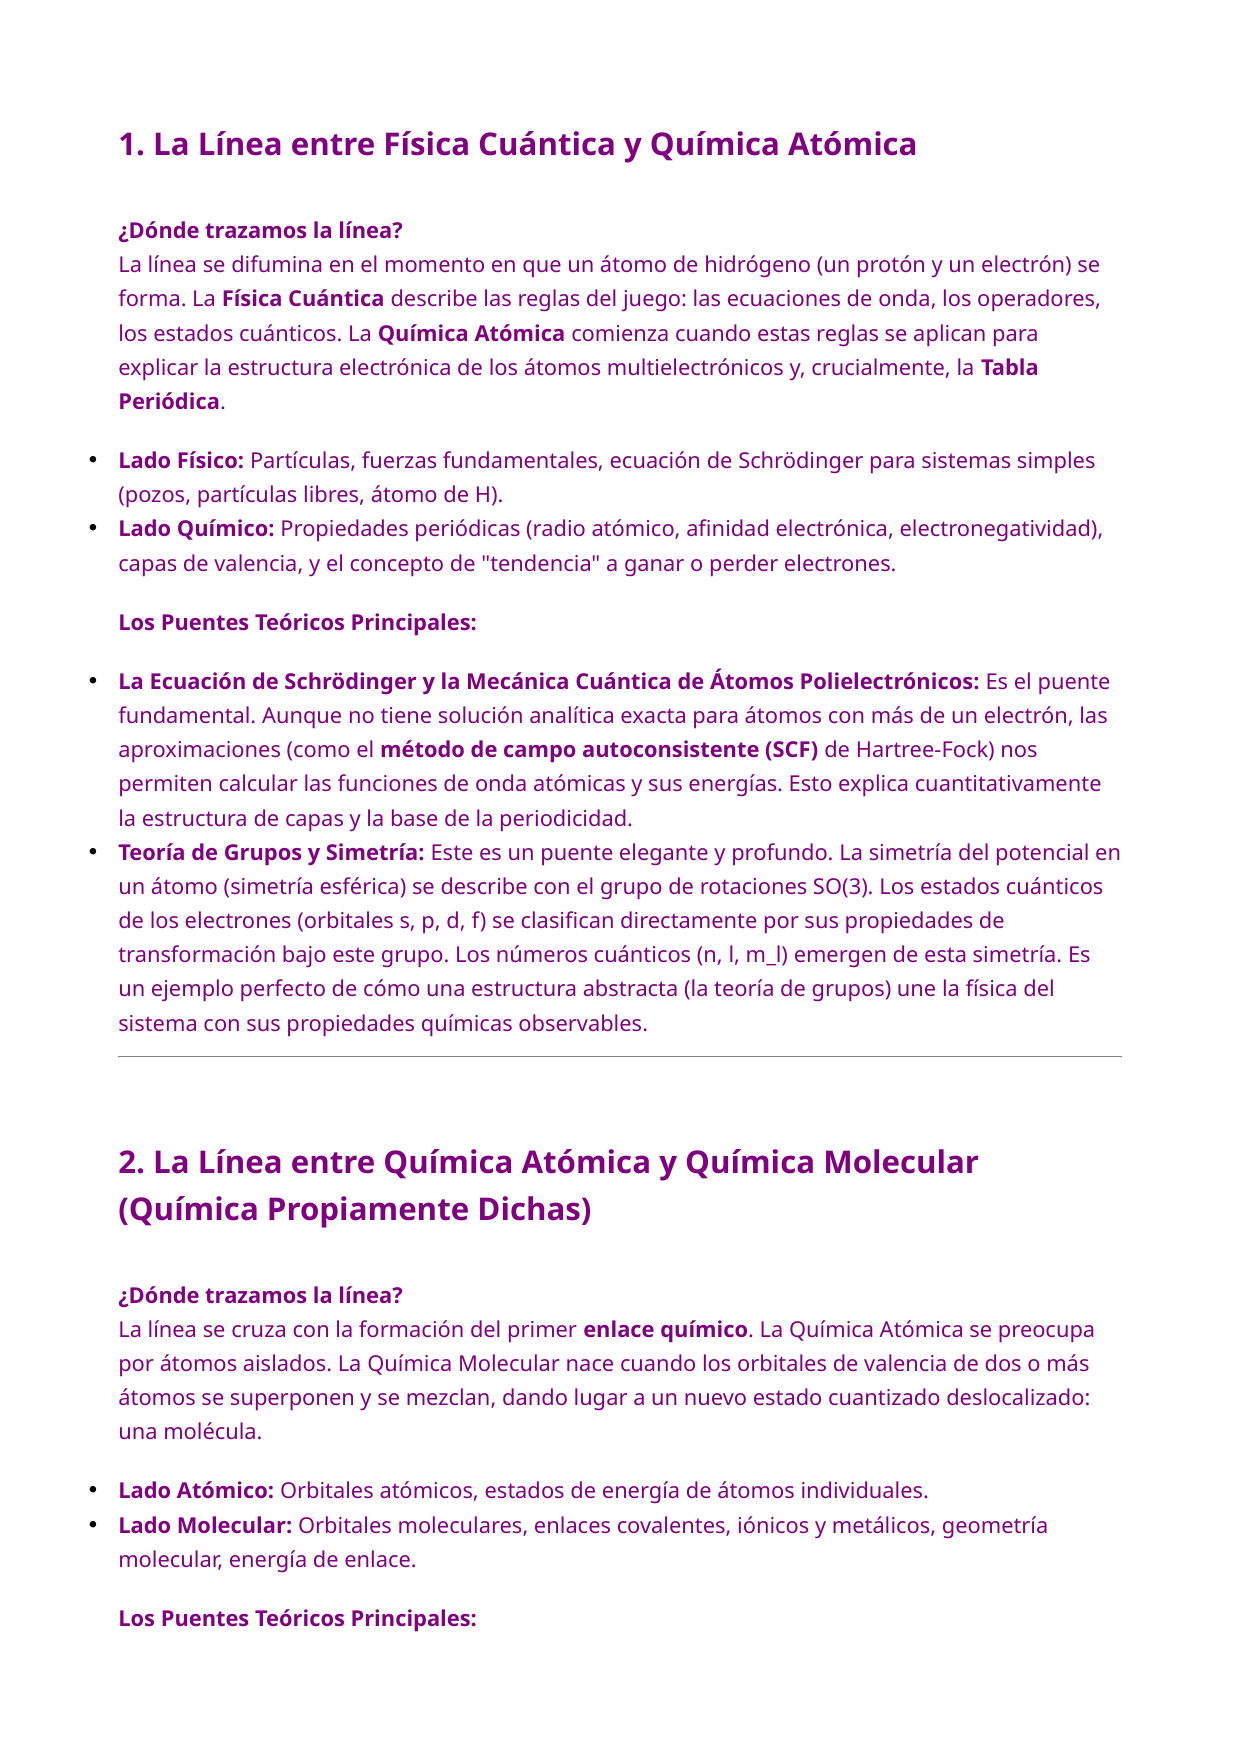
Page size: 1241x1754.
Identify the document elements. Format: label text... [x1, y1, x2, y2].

list Lado Físico: Partículas, fuerzas fundamentales, ecuación de Schrödinger para sistemas simples (pozos, partículas libres, átomo de H). [118, 445, 1122, 509]
list Teoría de Grupos y Simetría: Este es un puente elegante y profundo. La simetría del potencial en un átomo (simetría esférica) se describe con el grupo de rotaciones SO(3). Los estados cuánticos de los electrones (orbitales s, p, d, f) se clasifican directamente por sus propiedades de transformación bajo este grupo. Los números cuánticos (n, l, m_l) emergen de esta simetría. Es un ejemplo perfecto de cómo una estructura abstracta (la teoría de grupos) une la física del sistema con sus propiedades químicas observables. [118, 837, 1122, 1037]
text Los Puentes Teóricos Principales: [118, 607, 1122, 636]
subtitle 1. La Línea entre Física Cuántica y Química Atómica [118, 118, 1122, 165]
list Lado Atómico: Orbitales atómicos, estados de energía de átomos individuales. [118, 1476, 1122, 1505]
subtitle 2. La Línea entre Química Atómica y Química Molecular (Química Propiamente Dichas) [118, 1136, 1122, 1230]
list La Ecuación de Schrödinger y la Mecánica Cuántica de Átomos Polielectrónicos: Es el puente fundamental. Aunque no tiene solución analítica exacta para átomos con más de un electrón, las aproximaciones (como el método de campo autoconsistente (SCF) de Hartree-Fock) nos permiten calcular las funciones de onda atómicas y sus energías. Esto explica cuantitativamente la estructura de capas y la base de la periodicidad. [118, 666, 1122, 832]
text ¿Dónde trazamos la línea? La línea se cruza con la formación del primer enlace químico. La Química Atómica se preocupa por átomos aislados. La Química Molecular nace cuando los orbitales de valencia de dos o más átomos se superponen y se mezclan, dando lugar a un nuevo estado cuantizado deslocalizado: una molécula. [118, 1280, 1122, 1446]
text Los Puentes Teóricos Principales: [118, 1603, 1122, 1633]
list Lado Molecular: Orbitales moleculares, enlaces covalentes, iónicos y metálicos, geometría molecular, energía de enlace. [118, 1510, 1122, 1574]
text ¿Dónde trazamos la línea? La línea se difumina en el momento en que un átomo de hidrógeno (un protón y un electrón) se forma. La Física Cuántica describe las reglas del juego: las ecuaciones de onda, los operadores, los estados cuánticos. La Química Atómica comienza cuando estas reglas se aplican para explicar la estructura electrónica de los átomos multielectrónicos y, crucialmente, la Tabla Periódica. [118, 215, 1122, 416]
list Lado Químico: Propiedades periódicas (radio atómico, afinidad electrónica, electronegatividad), capas de valencia, y el concepto de "tendencia" a ganar o perder electrones. [118, 513, 1122, 577]
